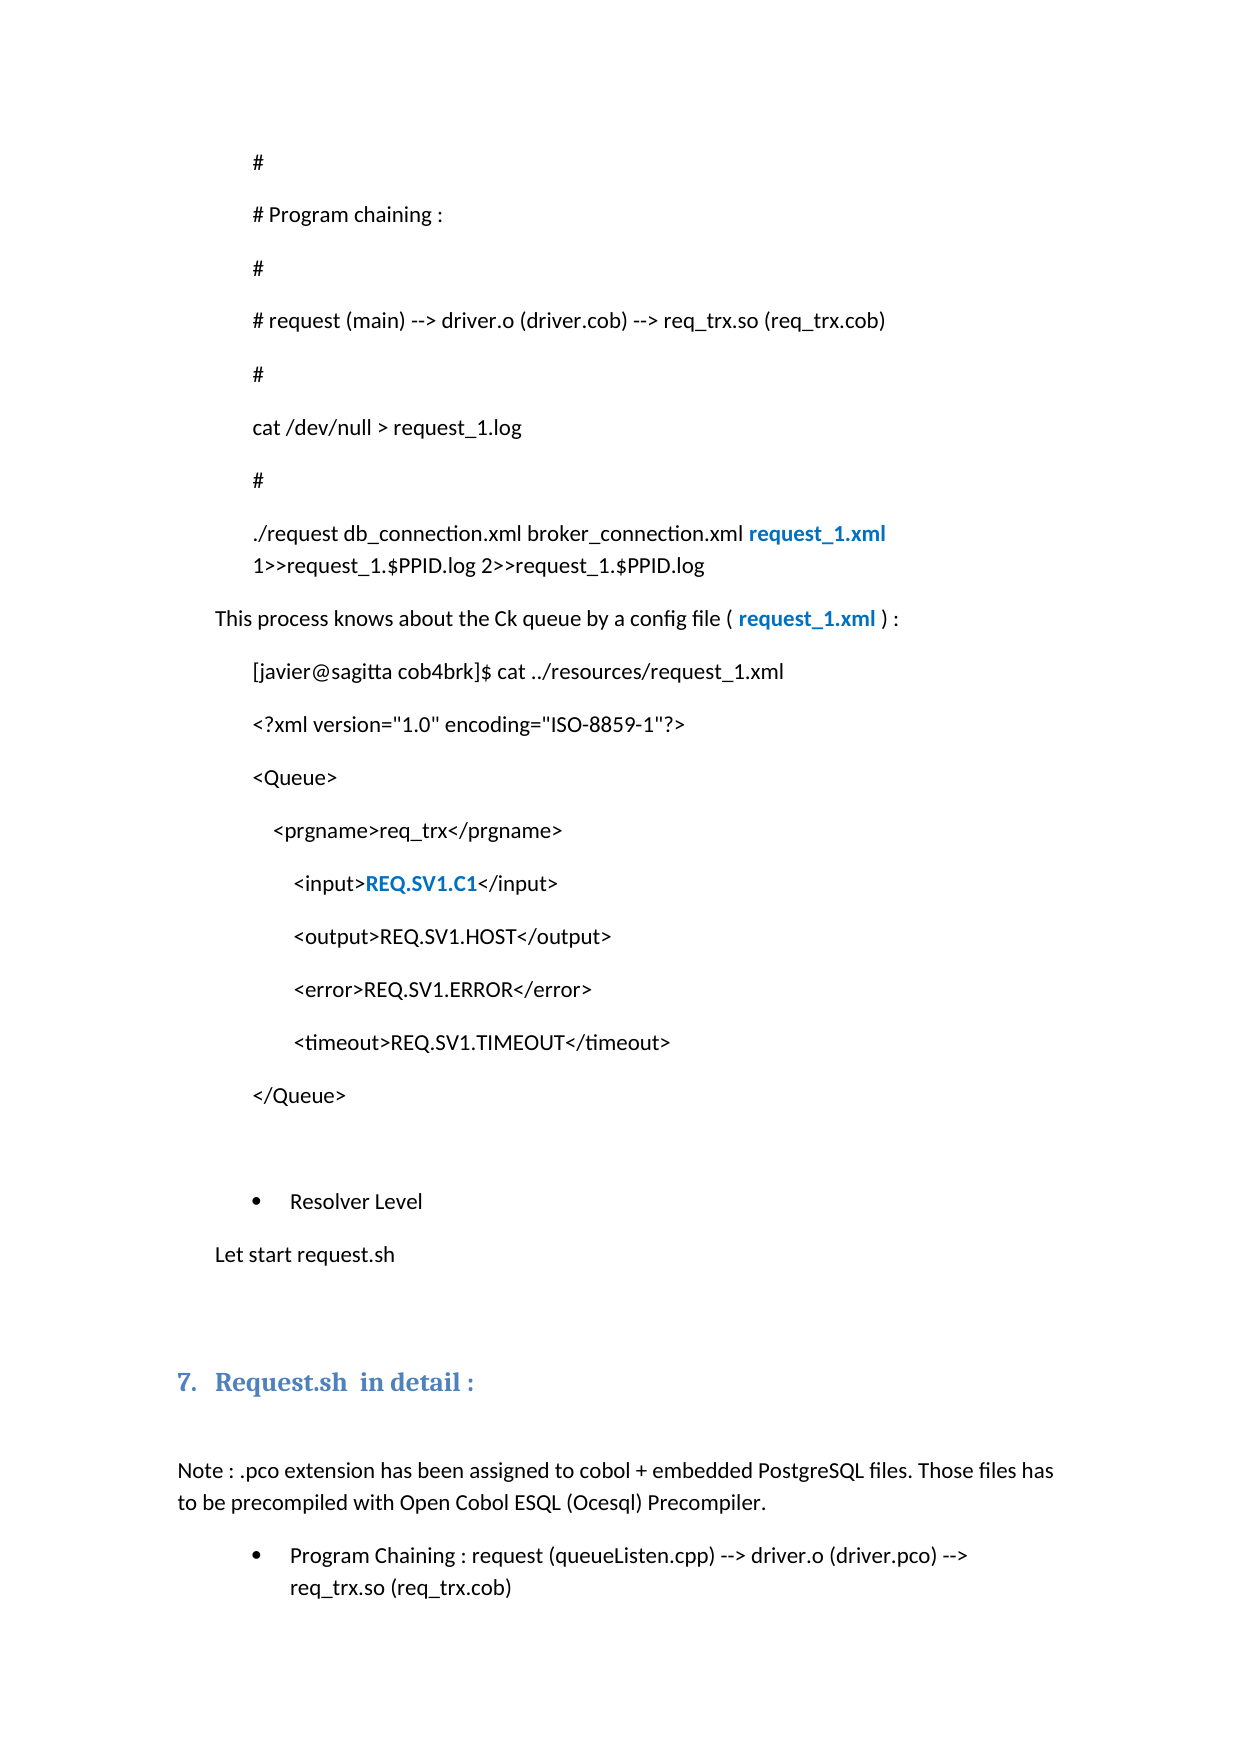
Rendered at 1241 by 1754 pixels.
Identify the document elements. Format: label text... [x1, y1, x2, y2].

list <input>REQ.SV1.C1</input> [252, 869, 1063, 897]
list Let start request.sh [215, 1240, 1063, 1268]
list # Program chaining : [252, 201, 1063, 229]
list Resolver Level [252, 1187, 1063, 1215]
list cat /dev/null > request_1.log [252, 413, 1063, 441]
list # [252, 148, 1063, 176]
list <timeout>REQ.SV1.TIMEOUT</timeout> [252, 1028, 1063, 1056]
list <prgname>req_trx</prgname> [252, 816, 1063, 844]
list <output>REQ.SV1.HOST</output> [252, 922, 1063, 950]
list </Queue> [252, 1081, 1063, 1109]
list <?xml version="1.0" encoding="ISO-8859-1"?> [252, 710, 1063, 738]
list # [252, 254, 1063, 282]
text Note : .pco extension has been assigned to cobol + embedded PostgreSQL files. Those files has to be precompiled with Open Cobol ESQL (Ocesql) Precompiler. [177, 1456, 1063, 1516]
subtitle Request.sh in detail : [177, 1367, 1063, 1398]
list <Queue> [252, 763, 1063, 791]
list <error>REQ.SV1.ERROR</error> [252, 975, 1063, 1003]
list # request (main) --> driver.o (driver.cob) --> req_trx.so (req_trx.cob) [252, 307, 1063, 335]
list ./request db_connection.xml broker_connection.xml request_1.xml 1>>request_1.$PPID.log 2>>request_1.$PPID.log [252, 519, 1063, 579]
list [javier@sagitta cob4brk]$ cat ../resources/request_1.xml [252, 657, 1063, 685]
list Program Chaining : request (queueListen.cpp) --> driver.o (driver.pco) --> req_trx.so (req_trx.cob) [252, 1541, 1063, 1601]
list This process knows about the Ck queue by a config file ( request_1.xml ) : [215, 604, 1063, 632]
list # [252, 360, 1063, 388]
list # [252, 466, 1063, 494]
